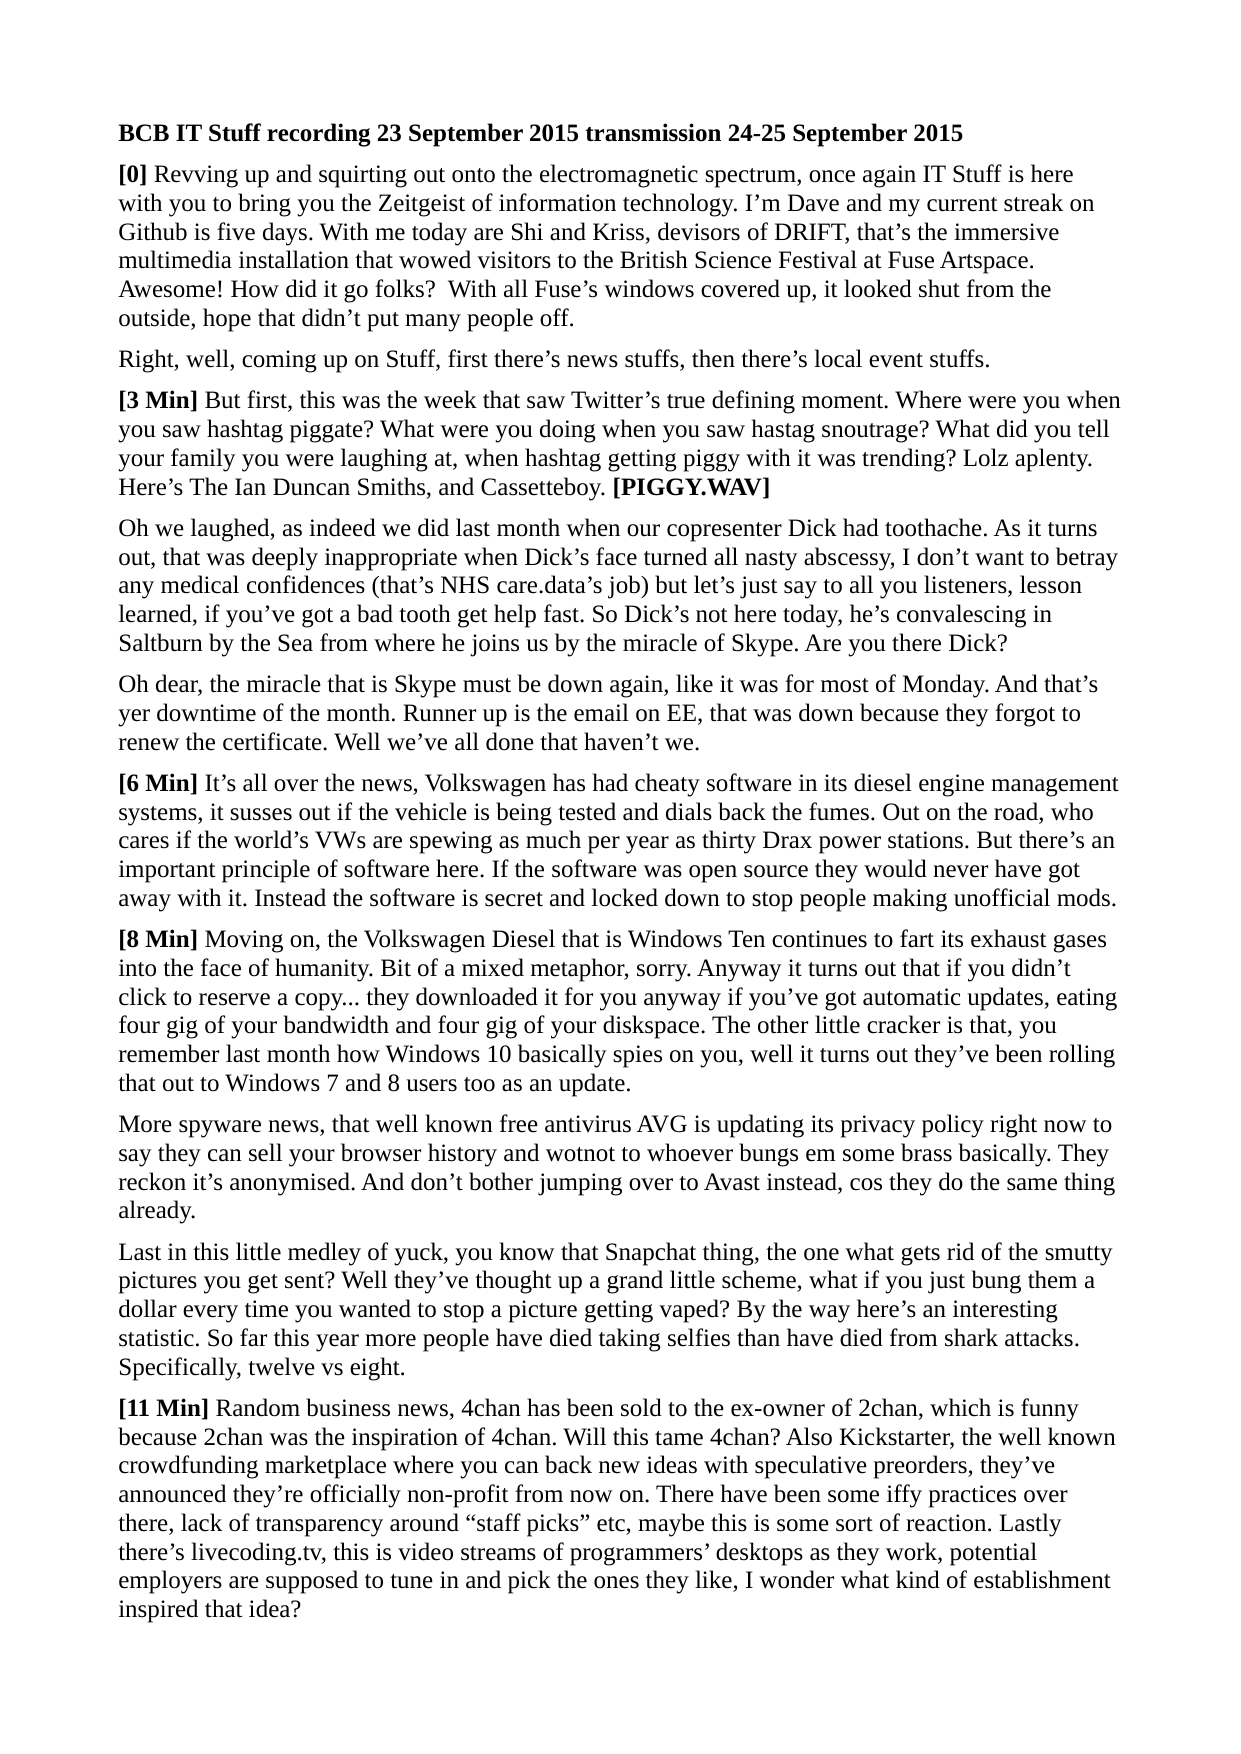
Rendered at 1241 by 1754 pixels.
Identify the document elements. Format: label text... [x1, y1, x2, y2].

text Oh we laughed, as indeed we did last month when our copresenter Dick had toothache. As it turns out, that was deeply inappropriate when Dick’s face turned all nasty abscessy, I don’t want to betray any medical confidences (that’s NHS care.data’s job) but let’s just say to all you listeners, lesson learned, if you’ve got a bad tooth get help fast. So Dick’s not here today, he’s convalescing in Saltburn by the Sea from where he joins us by the miracle of Skype. Are you there Dick? [118, 513, 1122, 657]
text Last in this little medley of yuck, you know that Snapchat thing, the one what gets rid of the smutty pictures you get sent? Well they’ve thought up a grand little scheme, what if you just bung them a dollar every time you wanted to stop a picture getting vaped? By the way here’s an interesting statistic. So far this year more people have died taking selfies than have died from shark attacks. Specifically, twelve vs eight. [118, 1237, 1122, 1381]
text More spyware news, that well known free antivirus AVG is updating its privacy policy right now to say they can sell your browser history and wotnot to whoever bungs em some brass basically. They reckon it’s anonymised. And don’t bother jumping over to Avast instead, cos they do the same thing already. [118, 1109, 1122, 1224]
text [6 Min] It’s all over the news, Volkswagen has had cheaty software in its diesel engine management systems, it susses out if the vehicle is being tested and dials back the fumes. Out on the road, who cares if the world’s VWs are spewing as much per year as thirty Drax power stations. But there’s an important principle of software here. If the software was open source they would never have got away with it. Instead the software is secret and locked down to stop people making unofficial mods. [118, 768, 1122, 912]
text BCB IT Stuff recording 23 September 2015 transmission 24-25 September 2015 [118, 118, 1122, 147]
text Right, well, coming up on Stuff, first there’s news stuffs, then there’s local event stuffs. [118, 344, 1122, 373]
text Oh dear, the miracle that is Skype must be down again, like it was for most of Monday. And that’s yer downtime of the month. Runner up is the email on EE, that was down because they forgot to renew the certificate. Well we’ve all done that haven’t we. [118, 669, 1122, 756]
text [3 Min] But first, this was the week that saw Twitter’s true defining moment. Where were you when you saw hashtag piggate? What were you doing when you saw hastag snoutrage? What did you tell your family you were laughing at, when hashtag getting piggy with it was trending? Lolz aplenty. Here’s The Ian Duncan Smiths, and Cassetteboy. [PIGGY.WAV] [118, 386, 1122, 501]
text [8 Min] Moving on, the Volkswagen Diesel that is Windows Ten continues to fart its exhaust gases into the face of humanity. Bit of a mixed metaphor, sorry. Anyway it turns out that if you didn’t click to reserve a copy... they downloaded it for you anyway if you’ve got automatic updates, eating four gig of your bandwidth and four gig of your diskspace. The other little cracker is that, you remember last month how Windows 10 basically spies on you, well it turns out they’ve been rolling that out to Windows 7 and 8 users too as an update. [118, 924, 1122, 1097]
text [11 Min] Random business news, 4chan has been sold to the ex-owner of 2chan, which is funny because 2chan was the inspiration of 4chan. Will this tame 4chan? Also Kickstarter, the well known crowdfunding marketplace where you can back new ideas with speculative preorders, they’ve announced they’re officially non-profit from now on. There have been some iffy practices over there, lack of transparency around “staff picks” etc, maybe this is some sort of reaction. Lastly there’s livecoding.tv, this is video streams of programmers’ desktops as they work, potential employers are supposed to tune in and pick the ones they like, I wonder what kind of establishment inspired that idea? [118, 1393, 1122, 1623]
text [0] Revving up and squirting out onto the electromagnetic spectrum, once again IT Stuff is here with you to bring you the Zeitgeist of information technology. I’m Dave and my current streak on Github is five days. With me today are Shi and Kriss, devisors of DRIFT, that’s the immersive multimedia installation that wowed visitors to the British Science Festival at Fuse Artspace. Awesome! How did it go folks? With all Fuse’s windows covered up, it looked shut from the outside, hope that didn’t put many people off. [118, 159, 1122, 332]
